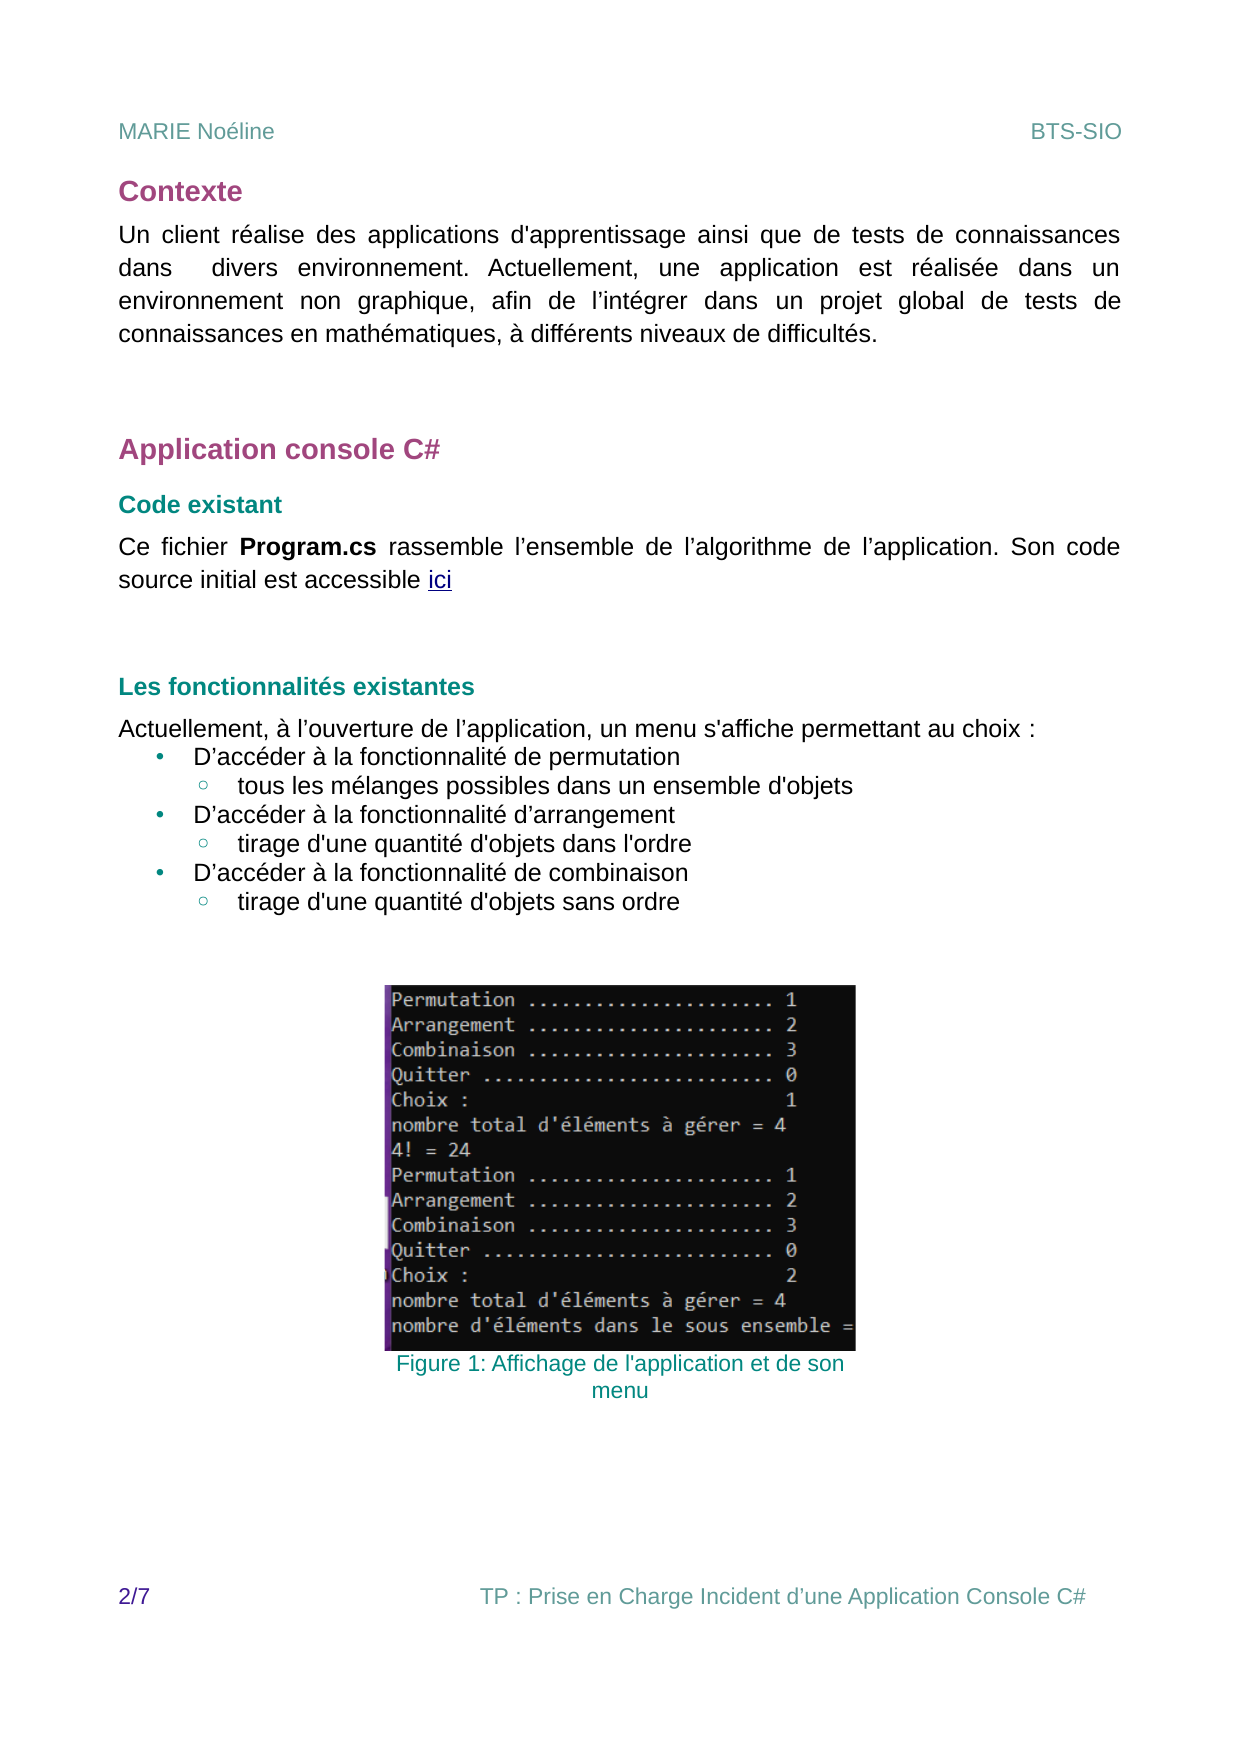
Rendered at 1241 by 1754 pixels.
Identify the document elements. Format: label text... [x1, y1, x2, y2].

list D’accéder à la fonctionnalité d’arrangement [156, 800, 1122, 829]
text Figure 1: Affichage de l'application et de son menu [384, 1351, 856, 1403]
list D’accéder à la fonctionnalité de permutation [156, 742, 1122, 771]
text Ce fichier Program.cs rassemble l’ensemble de l’algorithme de l’application. Son code source initial est accessible ici [118, 532, 1122, 593]
subtitle Application console C# [118, 432, 1122, 465]
subtitle Contexte [118, 174, 1122, 207]
list tous les mélanges possibles dans un ensemble d'objets [193, 771, 1122, 800]
list tirage d'une quantité d'objets dans l'ordre [193, 829, 1122, 858]
list tirage d'une quantité d'objets sans ordre [193, 887, 1122, 915]
subtitle Les fonctionnalités existantes [118, 672, 1122, 701]
text Un client réalise des applications d'apprentissage ainsi que de tests de connaissances dans divers environnement. Actuellement, une application est réalisée dans un environnement non graphique, afin de l’intégrer dans un projet global de tests de connaissances en mathématiques, à différents niveaux de difficultés. [118, 220, 1122, 348]
picture [384, 985, 856, 1351]
subtitle Code existant [118, 490, 1122, 519]
list D’accéder à la fonctionnalité de combinaison [156, 858, 1122, 887]
text Actuellement, à l’ouverture de l’application, un menu s'affiche permettant au choix : [118, 713, 1122, 742]
